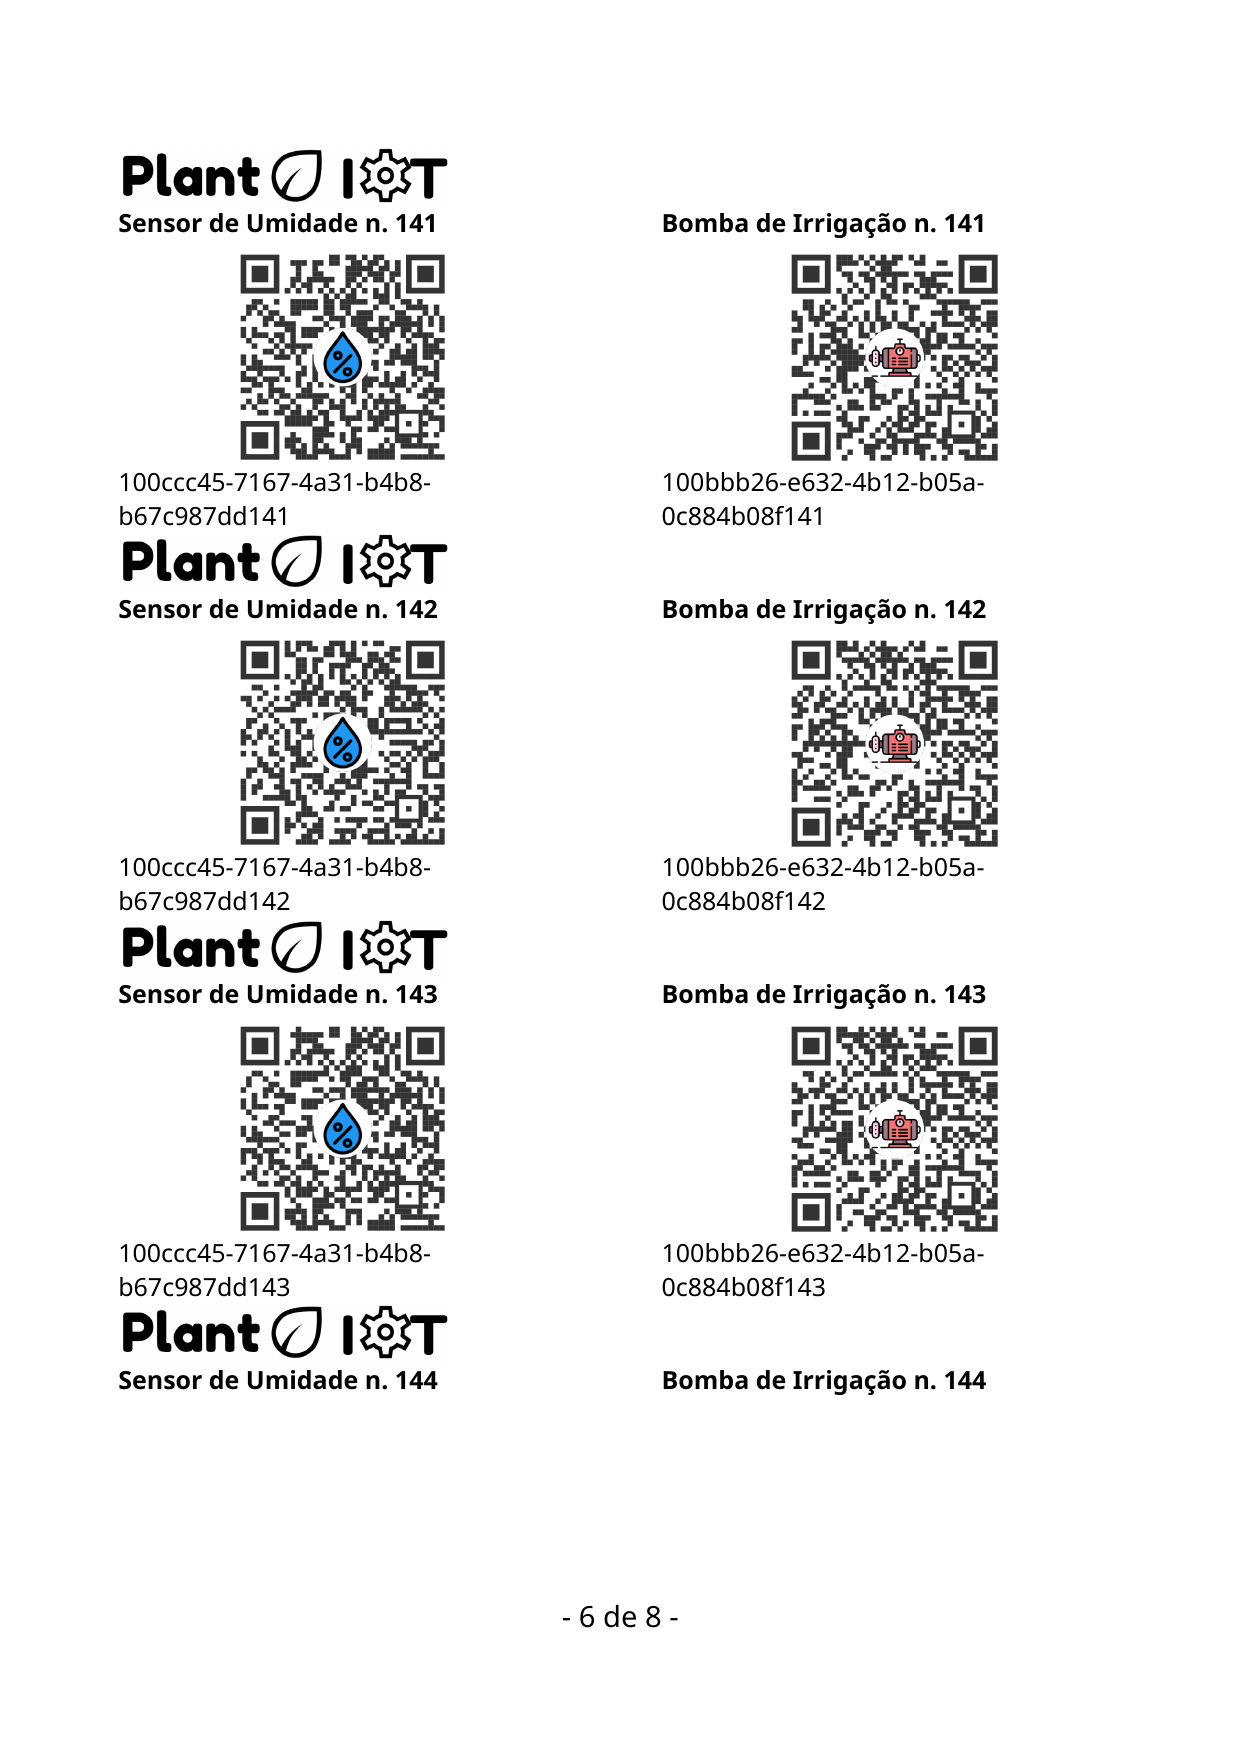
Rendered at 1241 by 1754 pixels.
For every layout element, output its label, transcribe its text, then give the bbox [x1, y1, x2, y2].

table_cell [566, 1011, 661, 1236]
table_cell Bomba de Irrigação n. 141 [661, 206, 1122, 240]
picture [786, 250, 1003, 466]
table_cell [566, 1363, 661, 1397]
table_cell Sensor de Umidade n. 142 [118, 592, 566, 626]
table_header [453, 918, 566, 977]
picture [118, 146, 453, 211]
table_header [661, 147, 1122, 206]
table_cell Bomba de Irrigação n. 143 [661, 977, 1122, 1011]
picture [118, 532, 453, 596]
table_cell [118, 626, 566, 850]
table_header [661, 1304, 1122, 1363]
table_header [453, 533, 566, 592]
table_cell [118, 240, 566, 464]
table_cell Bomba de Irrigação n. 142 [661, 592, 1122, 626]
table_cell [566, 977, 661, 1011]
table_cell Sensor de Umidade n. 143 [118, 977, 566, 1011]
table_cell [566, 850, 661, 918]
table_cell Sensor de Umidade n. 141 [118, 206, 566, 240]
table_header [566, 1304, 661, 1363]
table_cell [566, 592, 661, 626]
picture [786, 635, 1003, 852]
picture [786, 1021, 1003, 1237]
table_cell [661, 240, 1122, 464]
table_header [566, 147, 661, 206]
table_cell [566, 626, 661, 850]
picture [118, 918, 453, 982]
table_cell [661, 1011, 1122, 1236]
picture [235, 635, 450, 850]
table_cell 100ccc45-7167-4a31-b4b8-b67c987dd143 [118, 1236, 566, 1304]
table_cell 100bbb26-e632-4b12-b05a-0c884b08f143 [661, 1236, 1122, 1304]
table_cell [566, 240, 661, 464]
table_cell 100ccc45-7167-4a31-b4b8-b67c987dd142 [118, 850, 566, 918]
table_cell Sensor de Umidade n. 144 [118, 1363, 566, 1397]
table_cell [566, 1236, 661, 1304]
table_header [661, 533, 1122, 592]
picture [235, 250, 450, 465]
table_cell 100bbb26-e632-4b12-b05a-0c884b08f142 [661, 850, 1122, 918]
table_cell 100bbb26-e632-4b12-b05a-0c884b08f141 [661, 464, 1122, 532]
table_cell Bomba de Irrigação n. 144 [661, 1363, 1122, 1397]
table_header [661, 918, 1122, 977]
table_cell [566, 206, 661, 240]
picture [118, 1303, 453, 1367]
table_cell [566, 464, 661, 532]
table_cell [661, 626, 1122, 850]
table_cell [118, 1011, 566, 1236]
table_header [566, 918, 661, 977]
table_header [566, 533, 661, 592]
picture [235, 1021, 450, 1236]
table_header [453, 147, 566, 206]
table_header [453, 1304, 566, 1363]
table_cell 100ccc45-7167-4a31-b4b8-b67c987dd141 [118, 464, 566, 532]
